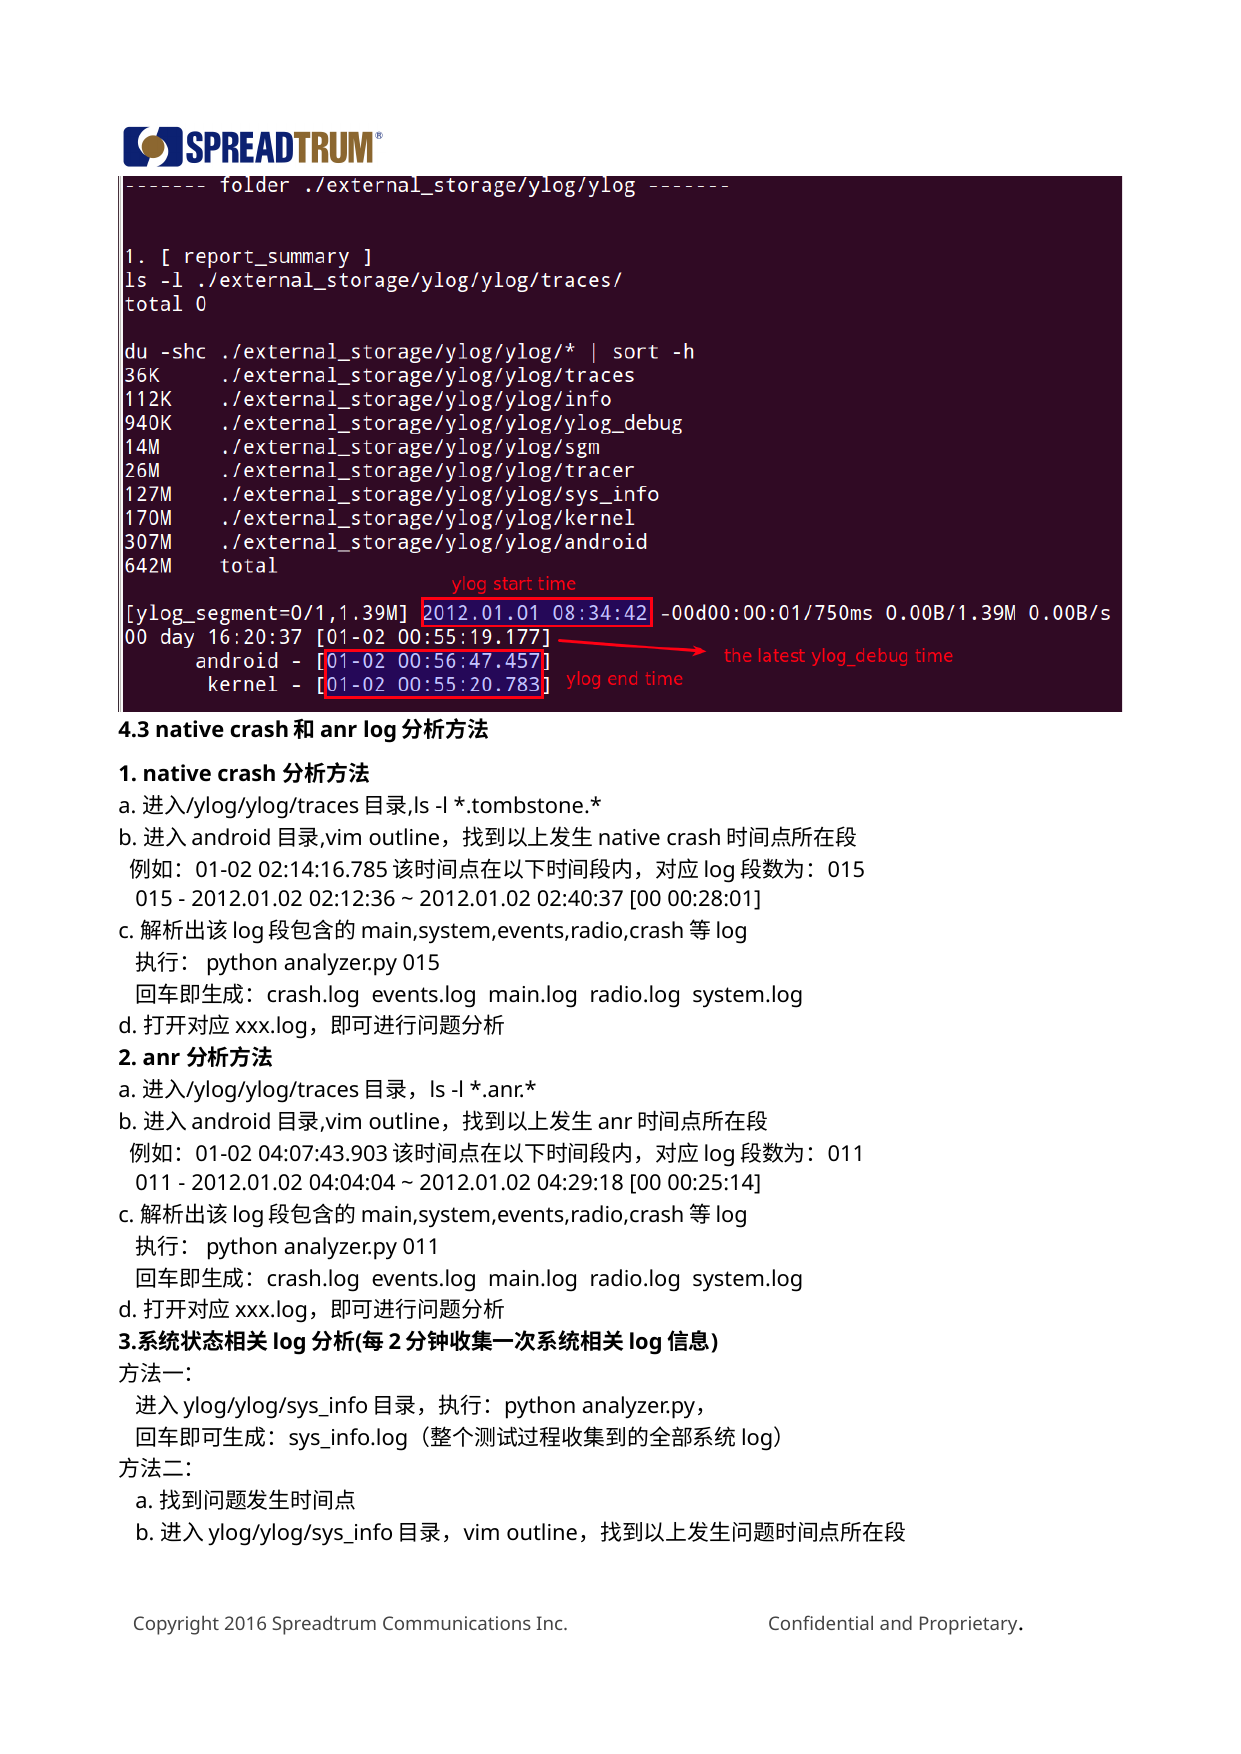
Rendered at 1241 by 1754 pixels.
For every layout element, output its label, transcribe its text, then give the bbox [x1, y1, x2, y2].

text 执行： python analyzer.py 011 [118, 1229, 1122, 1261]
text c. 解析出该log段包含的main,system,events,radio,crash等log [118, 913, 1122, 945]
text 执行： python analyzer.py 015 [118, 945, 1122, 977]
text 回车即生成：crash.log events.log main.log radio.log system.log [118, 1261, 1122, 1292]
text b. 进入ylog/ylog/sys_info目录，vim outline，找到以上发生问题时间点所在段 [118, 1515, 1122, 1546]
text b. 进入android目录,vim outline，找到以上发生anr时间点所在段 [118, 1104, 1122, 1136]
text b. 进入android目录,vim outline，找到以上发生native crash时间点所在段 [118, 820, 1122, 852]
text 方法一： [118, 1356, 1122, 1388]
text a. 进入/ylog/ylog/traces目录,ls -l *.tombstone.* [118, 788, 1122, 820]
text c. 解析出该log段包含的main,system,events,radio,crash等log [118, 1197, 1122, 1229]
text 进入ylog/ylog/sys_info目录，执行：python analyzer.py， [118, 1388, 1122, 1419]
text 011 - 2012.01.02 04:04:04 ~ 2012.01.02 04:29:18 [00 00:25:14] [118, 1167, 1122, 1197]
picture [118, 176, 1123, 712]
text 方法二： [118, 1451, 1122, 1483]
text 例如：01-02 02:14:16.785该时间点在以下时间段内，对应log段数为：015 [118, 852, 1122, 883]
text 回车即生成：crash.log events.log main.log radio.log system.log [118, 977, 1122, 1008]
text a. 找到问题发生时间点 [118, 1483, 1122, 1515]
subtitle 4.3 native crash和anr log分析方法 [118, 712, 1122, 744]
text 例如：01-02 04:07:43.903该时间点在以下时间段内，对应log段数为：011 [118, 1136, 1122, 1167]
text 015 - 2012.01.02 02:12:36 ~ 2012.01.02 02:40:37 [00 00:28:01] [118, 883, 1122, 913]
picture [120, 123, 386, 168]
text a. 进入/ylog/ylog/traces目录，ls -l *.anr.* [118, 1072, 1122, 1104]
text 1. native crash 分析方法 [118, 756, 1122, 788]
text 3.系统状态相关log分析(每2分钟收集一次系统相关log信息) [118, 1324, 1122, 1356]
text d. 打开对应xxx.log，即可进行问题分析 [118, 1008, 1122, 1040]
text 2. anr 分析方法 [118, 1040, 1122, 1072]
text d. 打开对应xxx.log，即可进行问题分析 [118, 1292, 1122, 1324]
text 回车即可生成：sys_info.log（整个测试过程收集到的全部系统log） [118, 1419, 1122, 1451]
